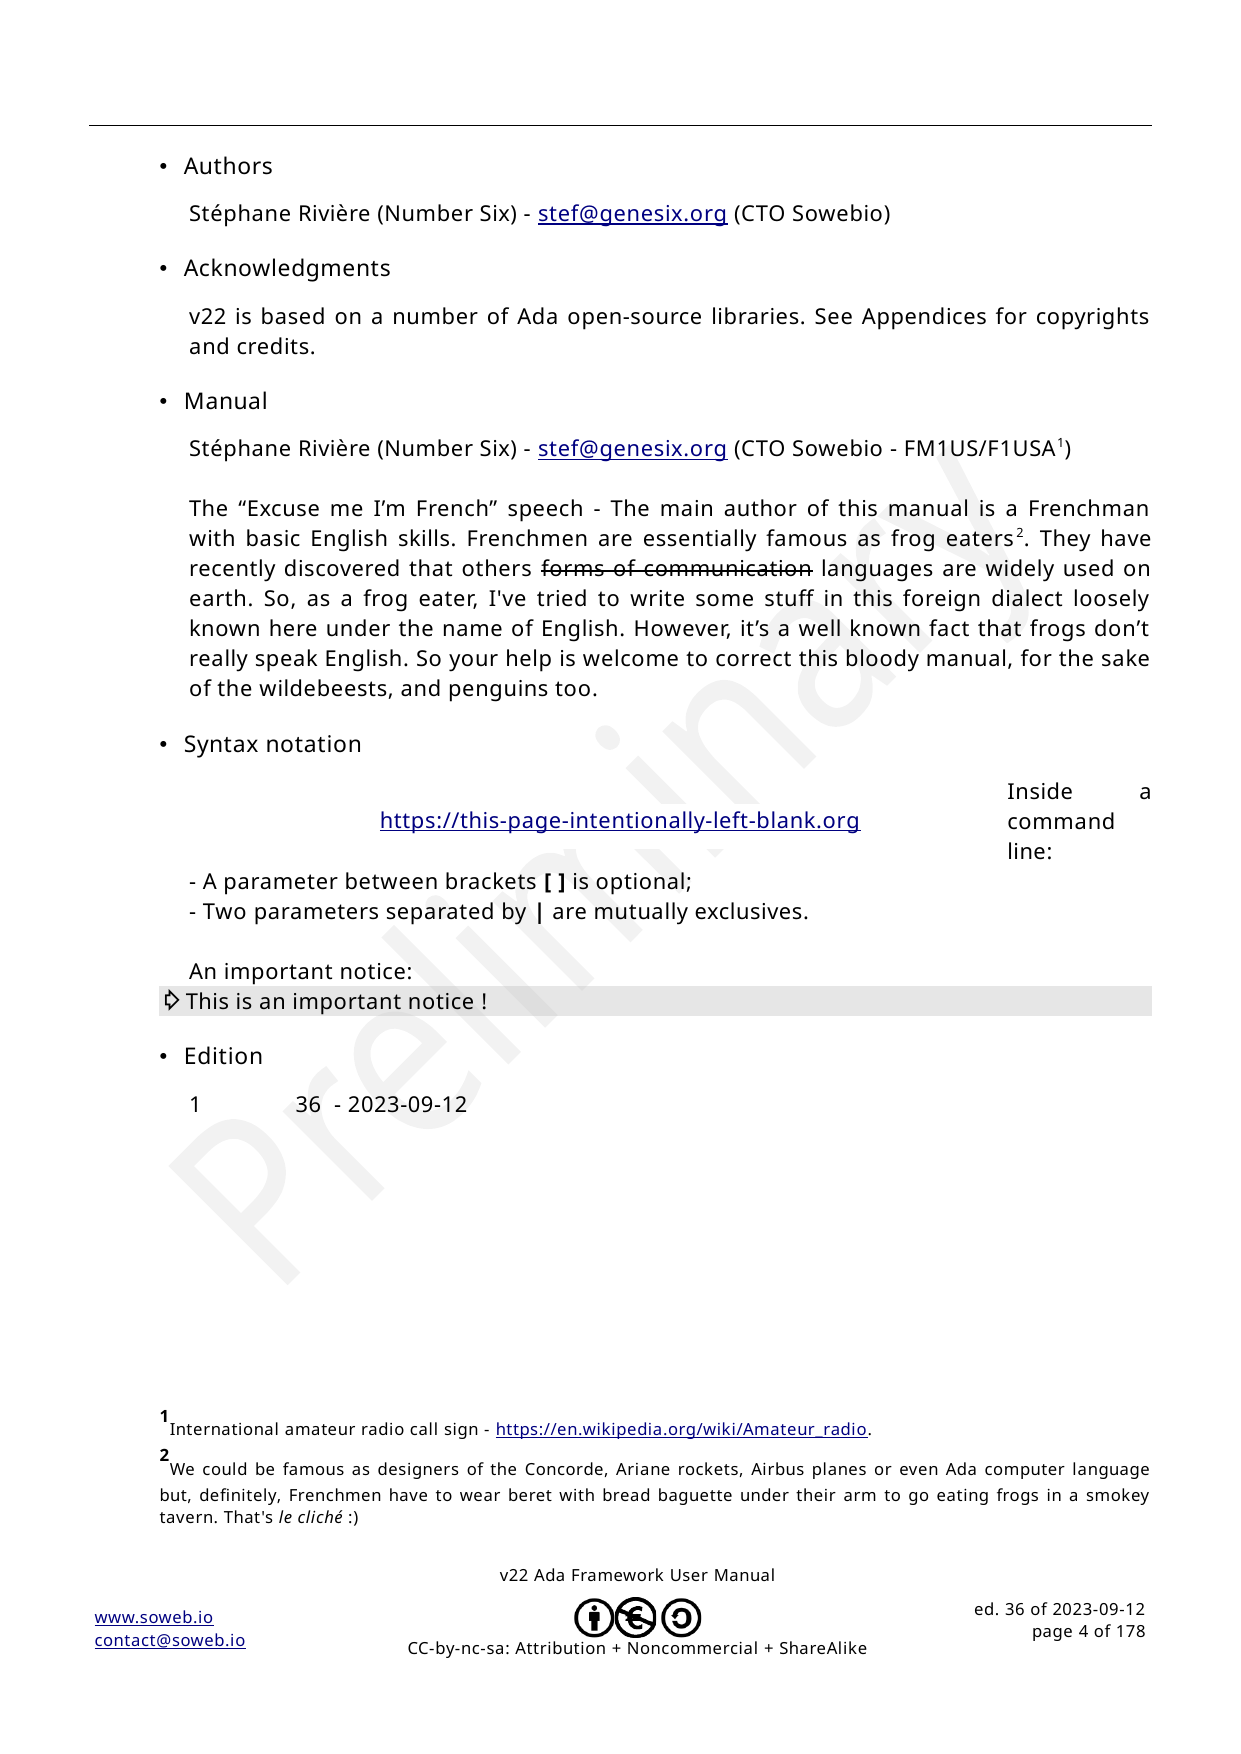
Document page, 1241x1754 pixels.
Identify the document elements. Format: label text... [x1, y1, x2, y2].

list This is an important notice ! [159, 986, 458, 1016]
text 1 36 - 2023-09-12 [396, 1088, 459, 1110]
text The “Excuse me I’m French” speech - The main author of this manual is a Frenchman with basic English skills. Frenchmen are essentially famous as frog eaters. They have recently discovered that others forms of communication languages are widely used on earth. So, as a frog eater, I've tried to write some stuff in this foreign dialect loosely known here under the name of English. However, it’s a well known fact that frogs don’t really speak English. So your help is welcome to correct this bloody manual, for the sake of the wildebeests, and penguins too. [189, 493, 1152, 703]
subtitle [419, 1039, 1152, 1071]
picture [573, 1597, 657, 1638]
text International amateur radio call sign - https://en.wikipedia.org/wiki/Amateur_radio. [159, 1404, 1152, 1444]
text - A parameter between brackets [ ] is optional; [528, 873, 583, 896]
text 1 36 - 2023-09-12 [322, 1088, 393, 1118]
text Inside a command line: [189, 776, 660, 866]
list This is an important notice ! [457, 986, 532, 1016]
text Inside a command line: [576, 849, 650, 866]
text 1 36 - 2023-09-12 [459, 1088, 1152, 1118]
text [574, 956, 1152, 986]
text Inside a command line: [661, 776, 1152, 866]
text 1 36 - 2023-09-12 [189, 1088, 310, 1118]
text Inside a command line: [660, 776, 733, 804]
text [427, 956, 502, 986]
text Stéphane Rivière (Number Six) - stef@genesix.org (CTO Sowebio) [189, 198, 1152, 228]
text - A parameter between brackets [ ] is optional; [583, 866, 1152, 896]
text - Two parameters separated by | are mutually exclusives. [528, 896, 613, 926]
text An important notice: [189, 956, 428, 986]
subtitle Acknowledgments [159, 252, 1152, 283]
subtitle Manual [159, 384, 1152, 416]
subtitle Syntax notation [159, 727, 687, 758]
text - A parameter between brackets [ ] is optional; [189, 866, 523, 896]
text https://this-page-intentionally-left-blank.org [233, 804, 1007, 834]
text v22 is based on a number of Ada open-source libraries. See Appendices for copyrights and credits. [189, 301, 1152, 361]
subtitle [788, 727, 1152, 758]
text - Two parameters separated by | are mutually exclusives. [189, 896, 516, 926]
picture [660, 1597, 702, 1638]
text Stéphane Rivière (Number Six) - stef@genesix.org (CTO Sowebio - FM1US/F1USA) [189, 433, 1152, 463]
subtitle [371, 1039, 421, 1071]
subtitle [699, 727, 792, 758]
text We could be famous as designers of the Concorde, Ariane rockets, Airbus planes or even Ada computer language but, definitely, Frenchmen have to wear beret with bread baguette under their arm to go eating frogs in a smokey tavern. That's le cliché :) [159, 1444, 1152, 1528]
list This is an important notice ! [530, 986, 1152, 1016]
text - Two parameters separated by | are mutually exclusives. [610, 896, 1152, 926]
subtitle Authors [159, 149, 1152, 180]
text [500, 956, 576, 986]
subtitle Edition [159, 1039, 356, 1071]
